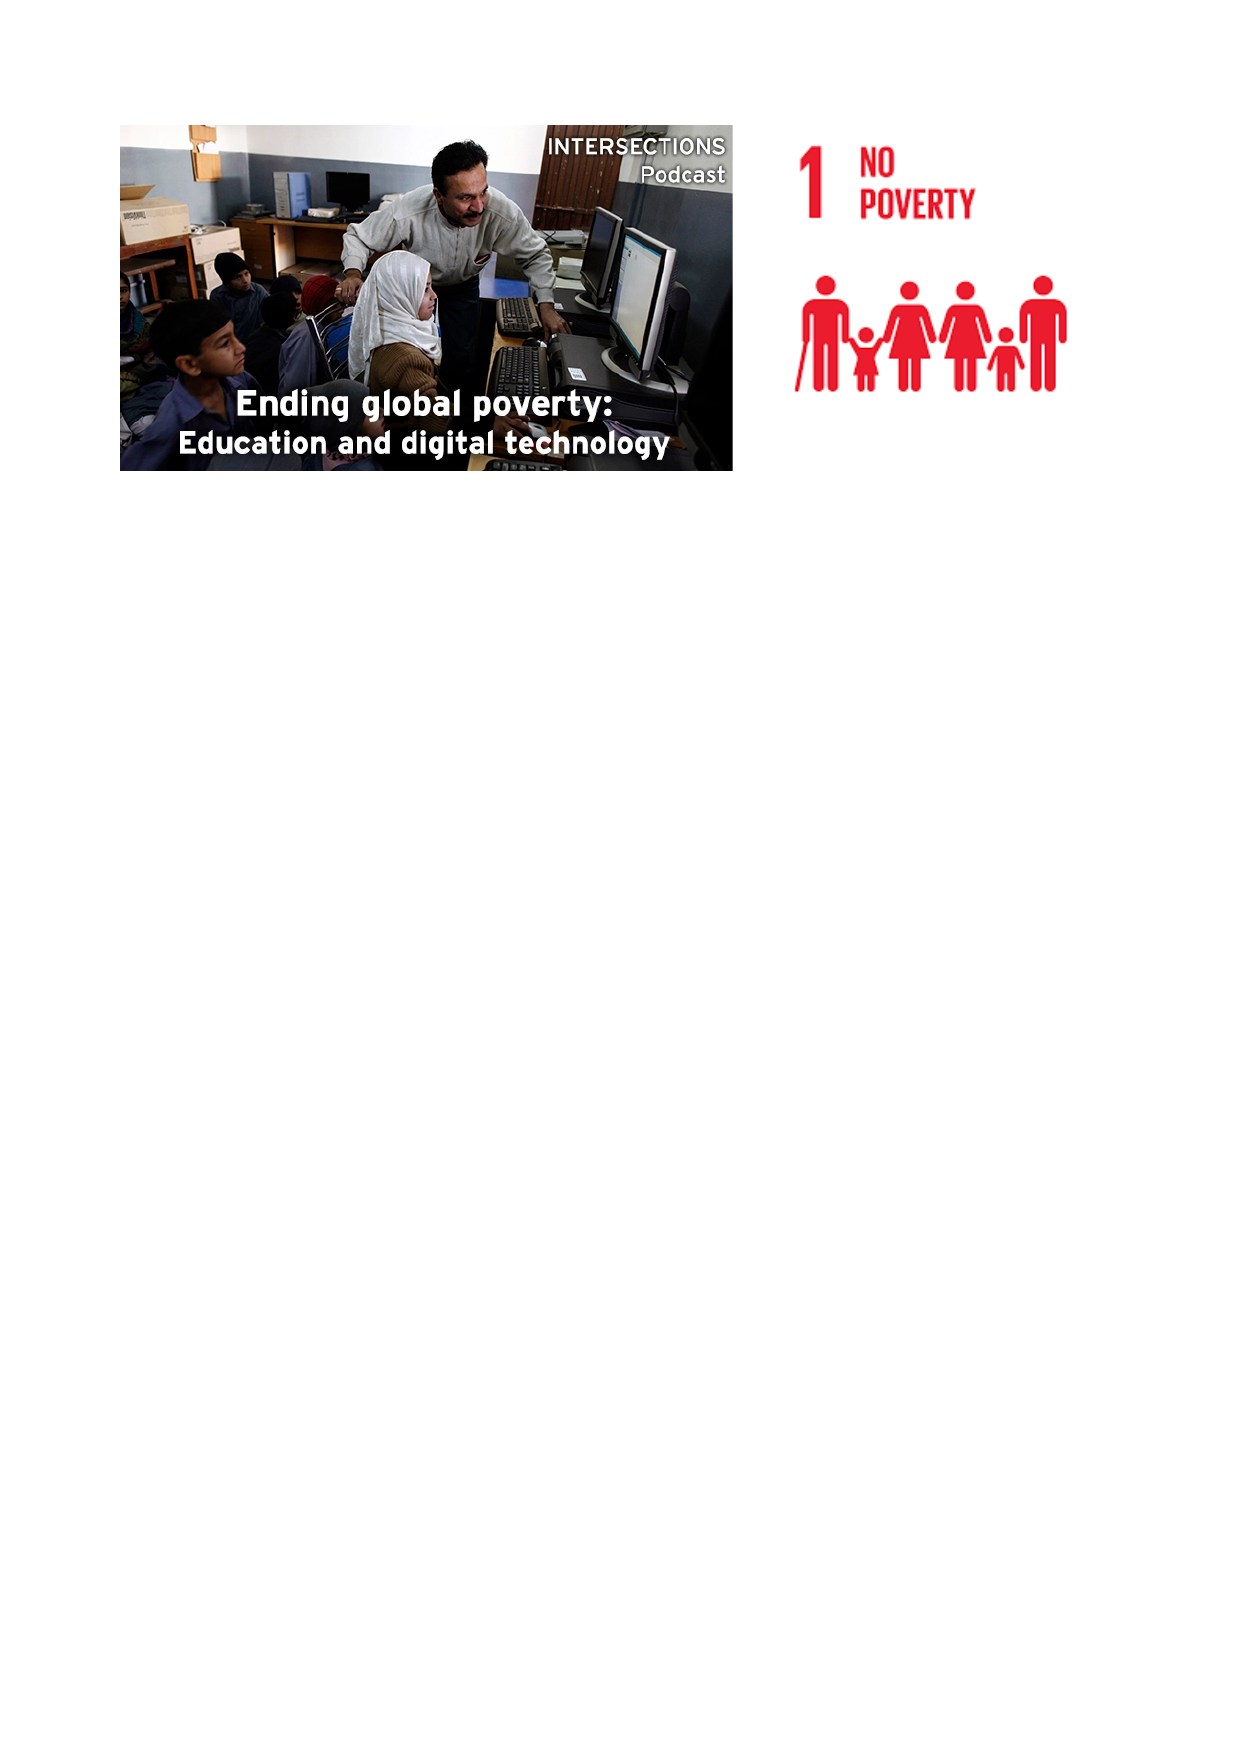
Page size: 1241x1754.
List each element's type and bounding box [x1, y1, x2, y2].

picture [120, 125, 733, 471]
picture [761, 118, 1114, 470]
